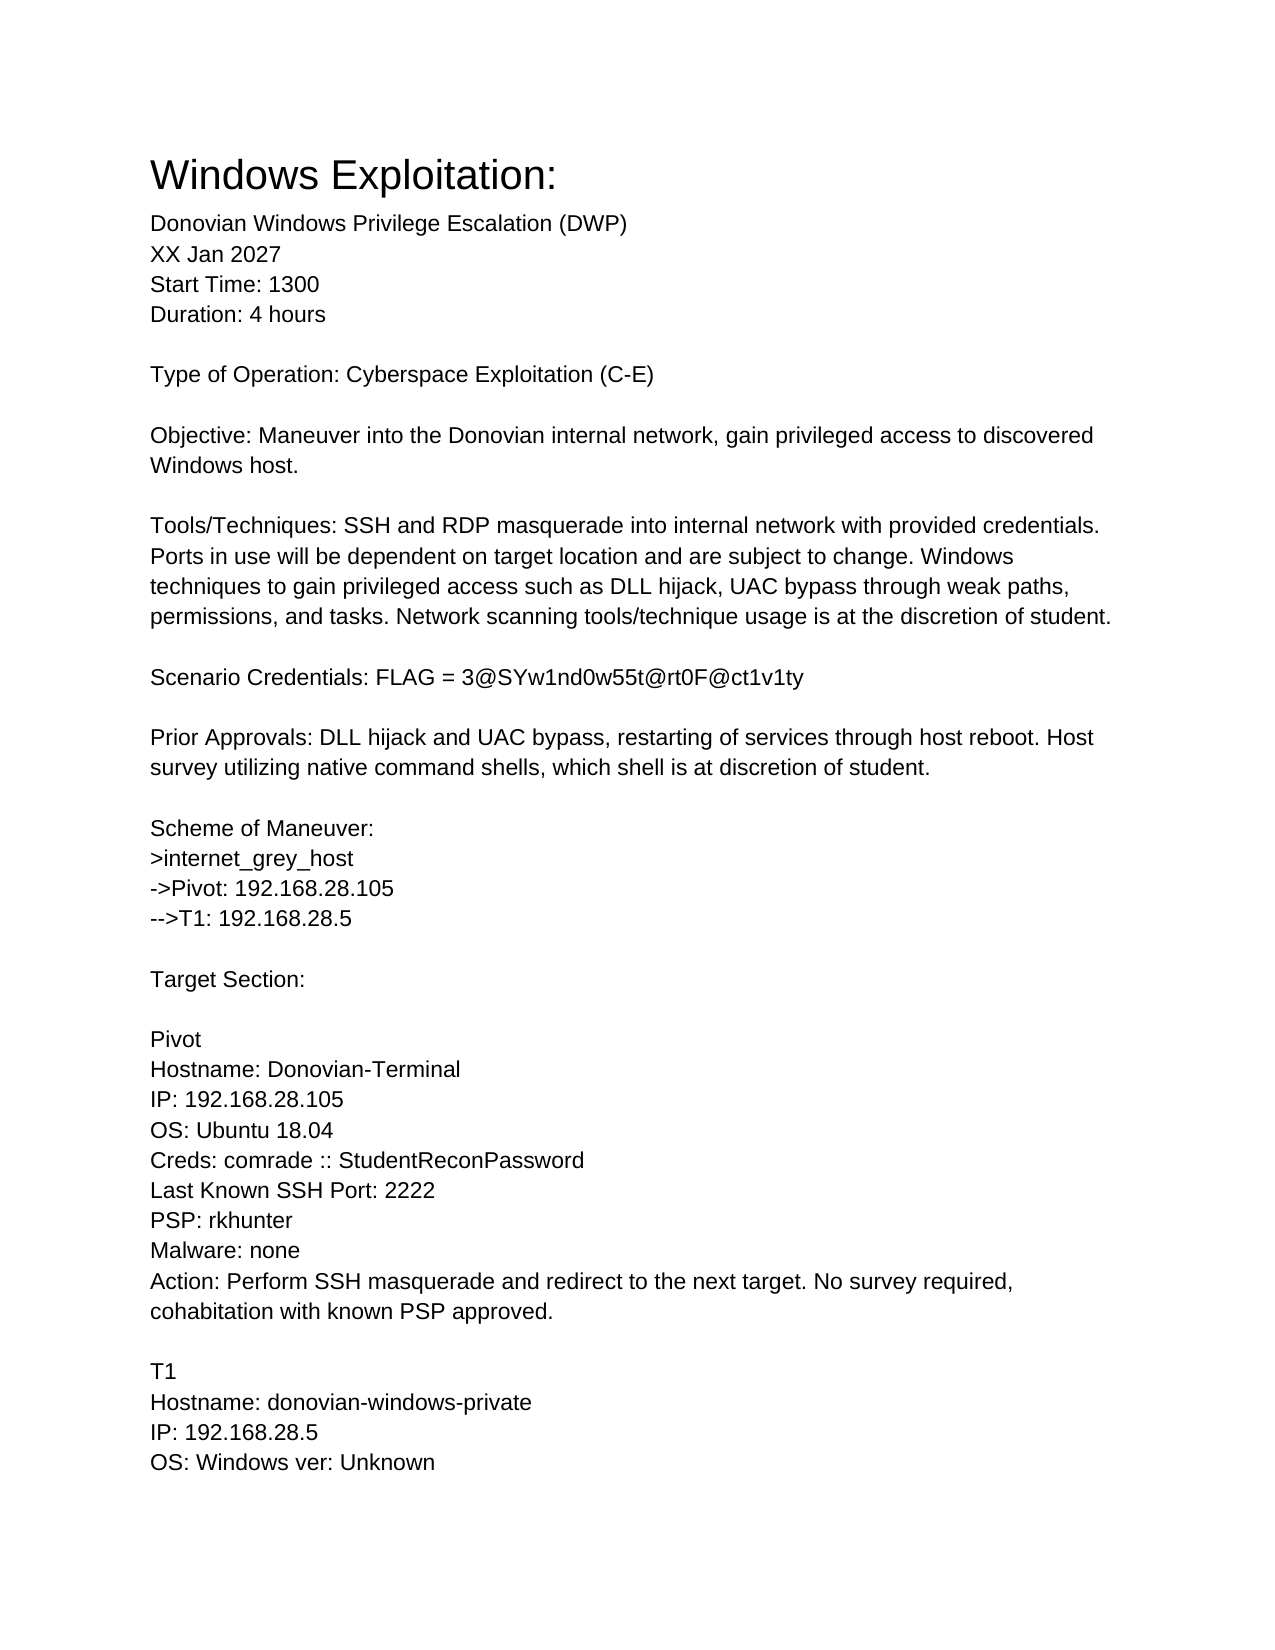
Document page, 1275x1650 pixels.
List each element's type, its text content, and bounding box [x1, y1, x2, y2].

text Duration: 4 hours [150, 301, 1125, 327]
text XX Jan 2027 [150, 241, 1125, 267]
text T1 [150, 1358, 1125, 1385]
text -->T1: 192.168.28.5 [150, 905, 1125, 932]
text Scenario Credentials: FLAG = 3@SYw1nd0w55t@rt0F@ct1v1ty [150, 663, 1125, 690]
text ->Pivot: 192.168.28.105 [150, 875, 1125, 901]
text OS: Ubuntu 18.04 [150, 1117, 1125, 1143]
text OS: Windows ver: Unknown [150, 1449, 1125, 1475]
subtitle Windows Exploitation: [150, 150, 1125, 198]
text IP: 192.168.28.105 [150, 1086, 1125, 1113]
text Pivot [150, 1026, 1125, 1052]
text Type of Operation: Cyberspace Exploitation (C-E) [150, 361, 1125, 388]
text Prior Approvals: DLL hijack and UAC bypass, restarting of services through host reboot. Host survey utilizing native command shells, which shell is at discretion of student. [150, 724, 1125, 781]
text Hostname: donovian-windows-private [150, 1388, 1125, 1415]
text IP: 192.168.28.5 [150, 1419, 1125, 1445]
text Objective: Maneuver into the Donovian internal network, gain privileged access to discovered Windows host. [150, 422, 1125, 478]
text PSP: rkhunter [150, 1207, 1125, 1234]
text >internet_grey_host [150, 845, 1125, 871]
text Scheme of Maneuver: [150, 814, 1125, 841]
text Tools/Techniques: SSH and RDP masquerade into internal network with provided credentials. Ports in use will be dependent on target location and are subject to change. Windows techniques to gain privileged access such as DLL hijack, UAC bypass through weak paths, permissions, and tasks. Network scanning tools/technique usage is at the discretion of student. [150, 512, 1125, 629]
text Donovian Windows Privilege Escalation (DWP) [150, 210, 1125, 237]
text Last Known SSH Port: 2222 [150, 1177, 1125, 1203]
text Hostname: Donovian-Terminal [150, 1056, 1125, 1083]
text Malware: none [150, 1237, 1125, 1264]
text Target Section: [150, 966, 1125, 992]
text Start Time: 1300 [150, 271, 1125, 297]
text Action: Perform SSH masquerade and redirect to the next target. No survey required, cohabitation with known PSP approved. [150, 1268, 1125, 1324]
text Creds: comrade :: StudentReconPassword [150, 1147, 1125, 1173]
